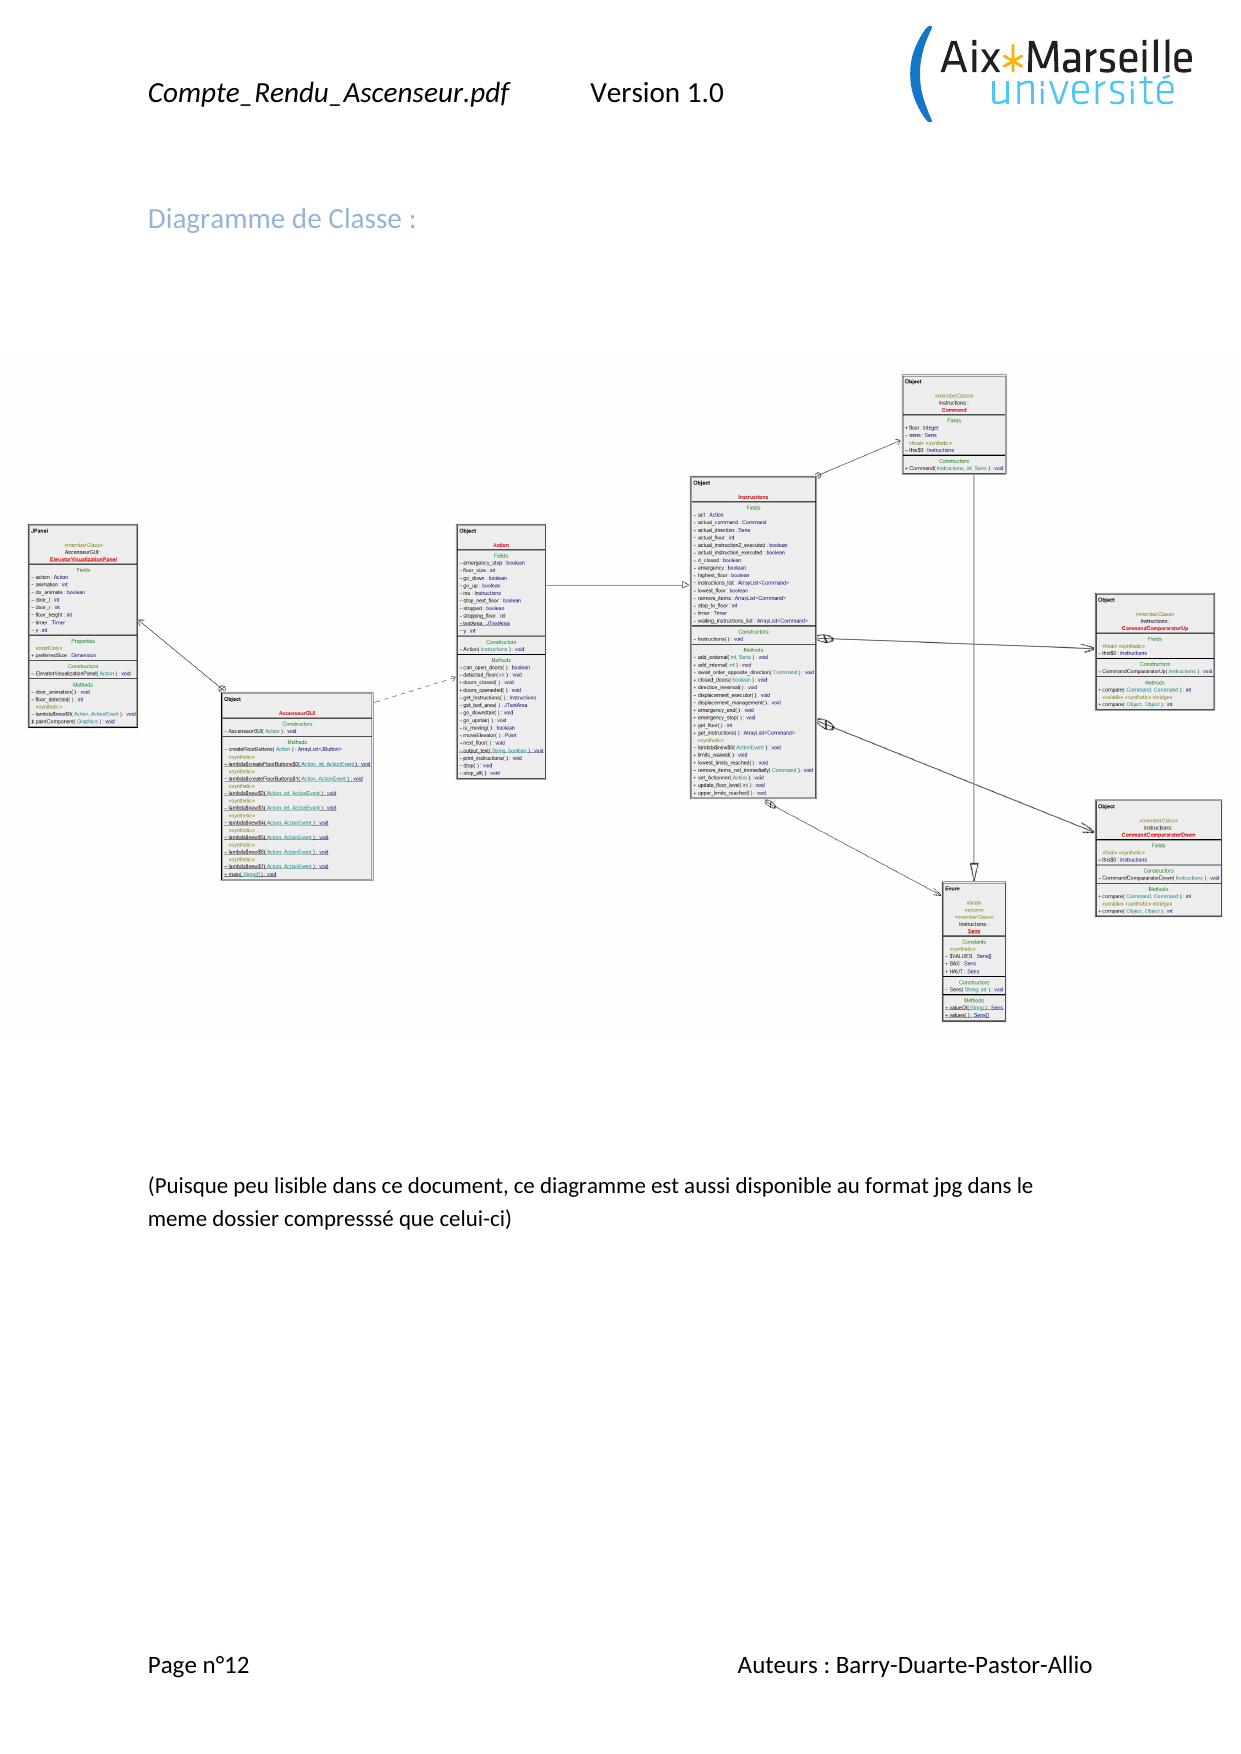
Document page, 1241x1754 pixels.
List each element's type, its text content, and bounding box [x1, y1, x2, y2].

text (Puisque peu lisible dans ce document, ce diagramme est aussi disponible au format jpg dans le meme dossier compresssé que celui-ci) [148, 1172, 1093, 1232]
picture [0, 354, 1241, 1037]
text Diagramme de Classe : [148, 201, 1093, 236]
